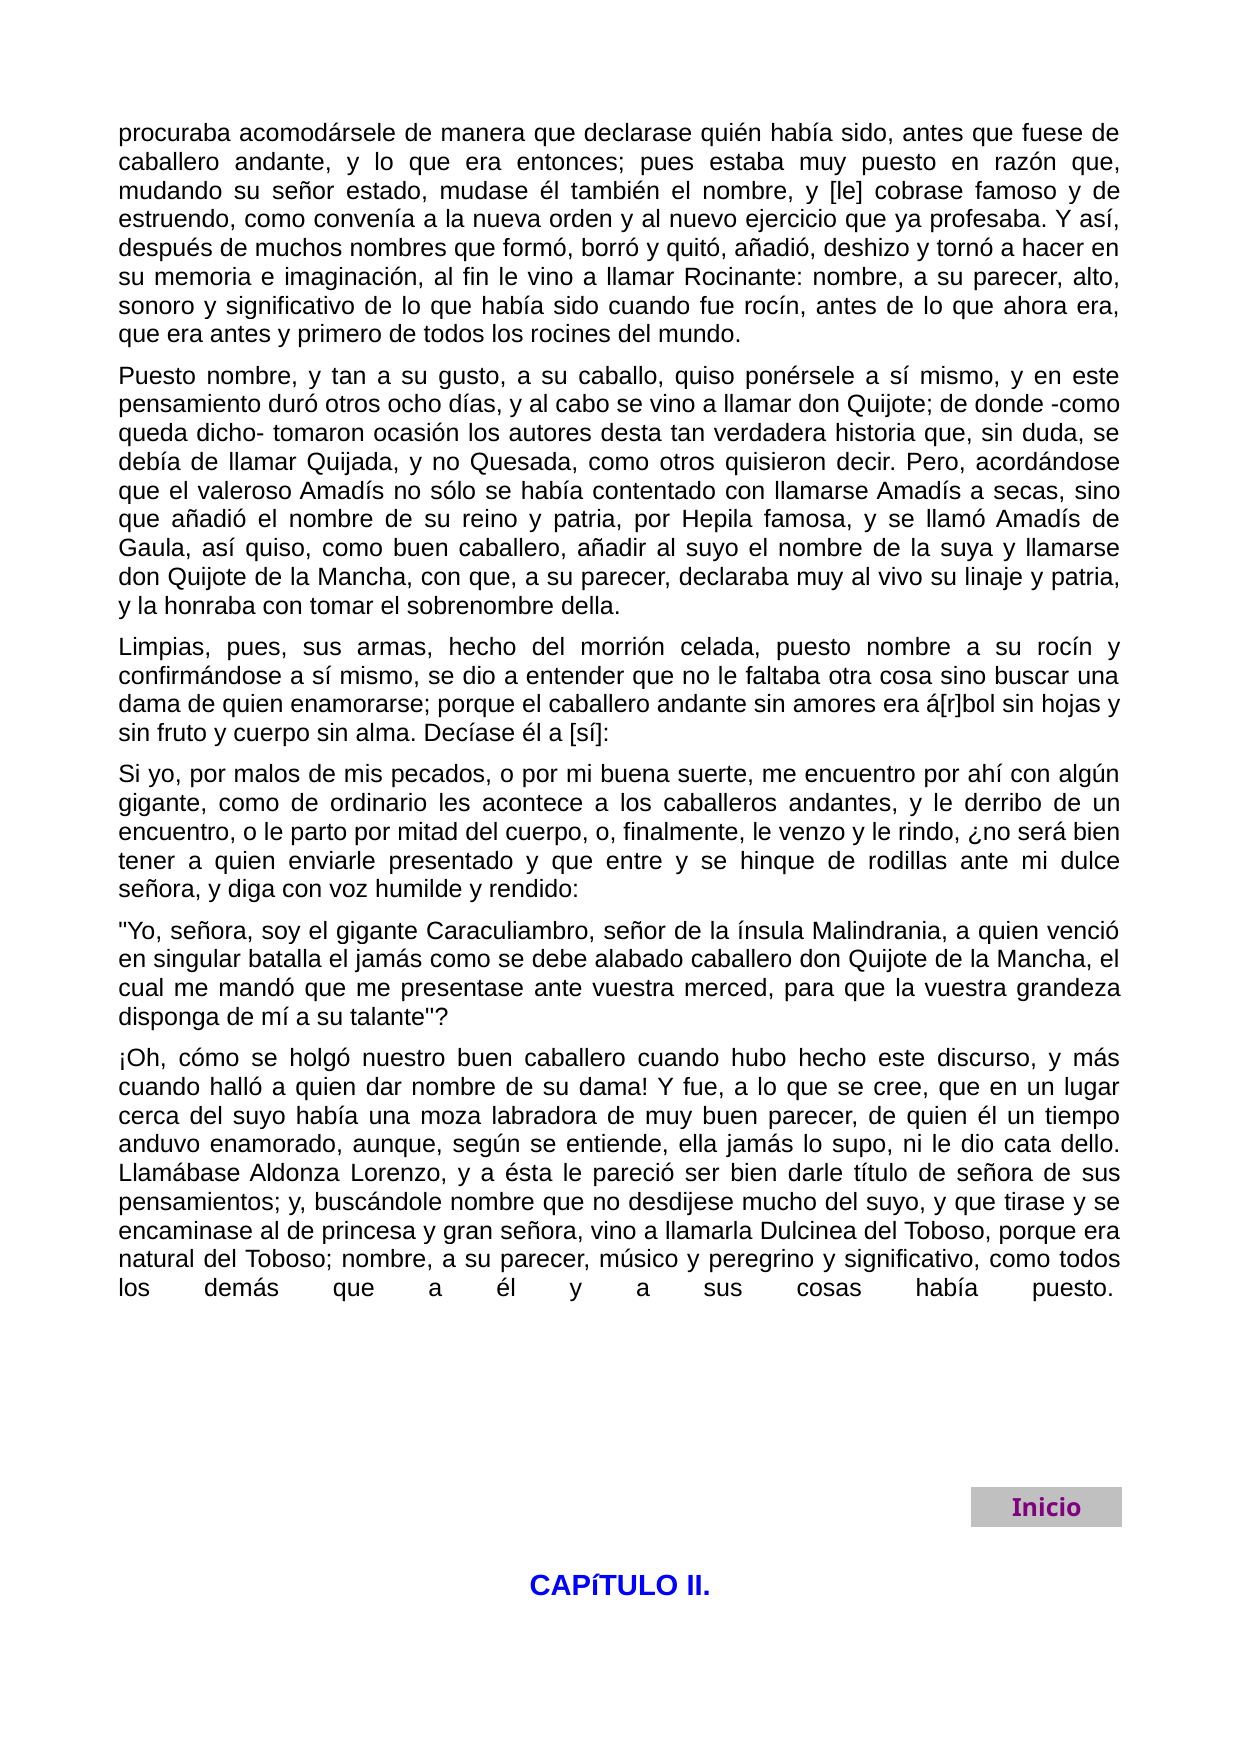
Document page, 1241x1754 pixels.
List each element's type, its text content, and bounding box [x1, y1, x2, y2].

text ¡Oh, cómo se holgó nuestro buen caballero cuando hubo hecho este discurso, y más cuando halló a quien dar nombre de su dama! Y fue, a lo que se cree, que en un lugar cerca del suyo había una moza labradora de muy buen parecer, de quien él un tiempo anduvo enamorado, aunque, según se entiende, ella jamás lo supo, ni le dio cata dello. Llamábase Aldonza Lorenzo, y a ésta le pareció ser bien darle título de señora de sus pensamientos; y, buscándole nombre que no desdijese mucho del suyo, y que tirase y se encaminase al de princesa y gran señora, vino a llamarla Dulcinea del Toboso, porque era natural del Toboso; nombre, a su parecer, músico y peregrino y significativo, como todos los demás que a él y a sus cosas había puesto. [118, 1043, 1122, 1474]
text Puesto nombre, y tan a su gusto, a su caballo, quiso ponérsele a sí mismo, y en este pensamiento duró otros ocho días, y al cabo se vino a llamar don Quijote; de donde -como queda dicho- tomaron ocasión los autores desta tan verdadera historia que, sin duda, se debía de llamar Quijada, y no Quesada, como otros quisieron decir. Pero, acordándose que el valeroso Amadís no sólo se había contentado con llamarse Amadís a secas, sino que añadió el nombre de su reino y patria, por Hepila famosa, y se llamó Amadís de Gaula, así quiso, como buen caballero, añadir al suyo el nombre de la suya y llamarse don Quijote de la Mancha, con que, a su parecer, declaraba muy al vivo su linaje y patria, y la honraba con tomar el sobrenombre della. [118, 361, 1122, 619]
text Si yo, por malos de mis pecados, o por mi buena suerte, me encuentro por ahí con algún gigante, como de ordinario les acontece a los caballeros andantes, y le derribo de un encuentro, o le parto por mitad del cuerpo, o, finalmente, le venzo y le rindo, ¿no será bien tener a quien enviarle presentado y que entre y se hinque de rodillas ante mi dulce señora, y diga con voz humilde y rendido: [118, 759, 1122, 903]
text procuraba acomodársele de manera que declarase quién había sido, antes que fuese de caballero andante, y lo que era entonces; pues estaba muy puesto en razón que, mudando su señor estado, mudase él también el nombre, y [le] cobrase famoso y de estruendo, como convenía a la nueva orden y al nuevo ejercicio que ya profesaba. Y así, después de muchos nombres que formó, borró y quitó, añadió, deshizo y tornó a hacer en su memoria e imaginación, al fin le vino a llamar Rocinante: nombre, a su parecer, alto, sonoro y significativo de lo que había sido cuando fue rocín, antes de lo que ahora era, que era antes y primero de todos los rocines del mundo. [118, 118, 1122, 348]
table_header [118, 1487, 971, 1527]
text "Yo, señora, soy el gigante Caraculiambro, señor de la ínsula Malindrania, a quien venció en singular batalla el jamás como se debe alabado caballero don Quijote de la Mancha, el cual me mandó que me presentase ante vuestra merced, para que la vuestra grandeza disponga de mí a su talante''? [118, 916, 1122, 1031]
text Limpias, pues, sus armas, hecho del morrión celada, puesto nombre a su rocín y confirmándose a sí mismo, se dio a entender que no le faltaba otra cosa sino buscar una dama de quien enamorarse; porque el caballero andante sin amores era á[r]bol sin hojas y sin fruto y cuerpo sin alma. Decíase él a [sí]: [118, 632, 1122, 747]
table_header Inicio [971, 1487, 1122, 1527]
text CAPíTULO II. [118, 1568, 1122, 1602]
